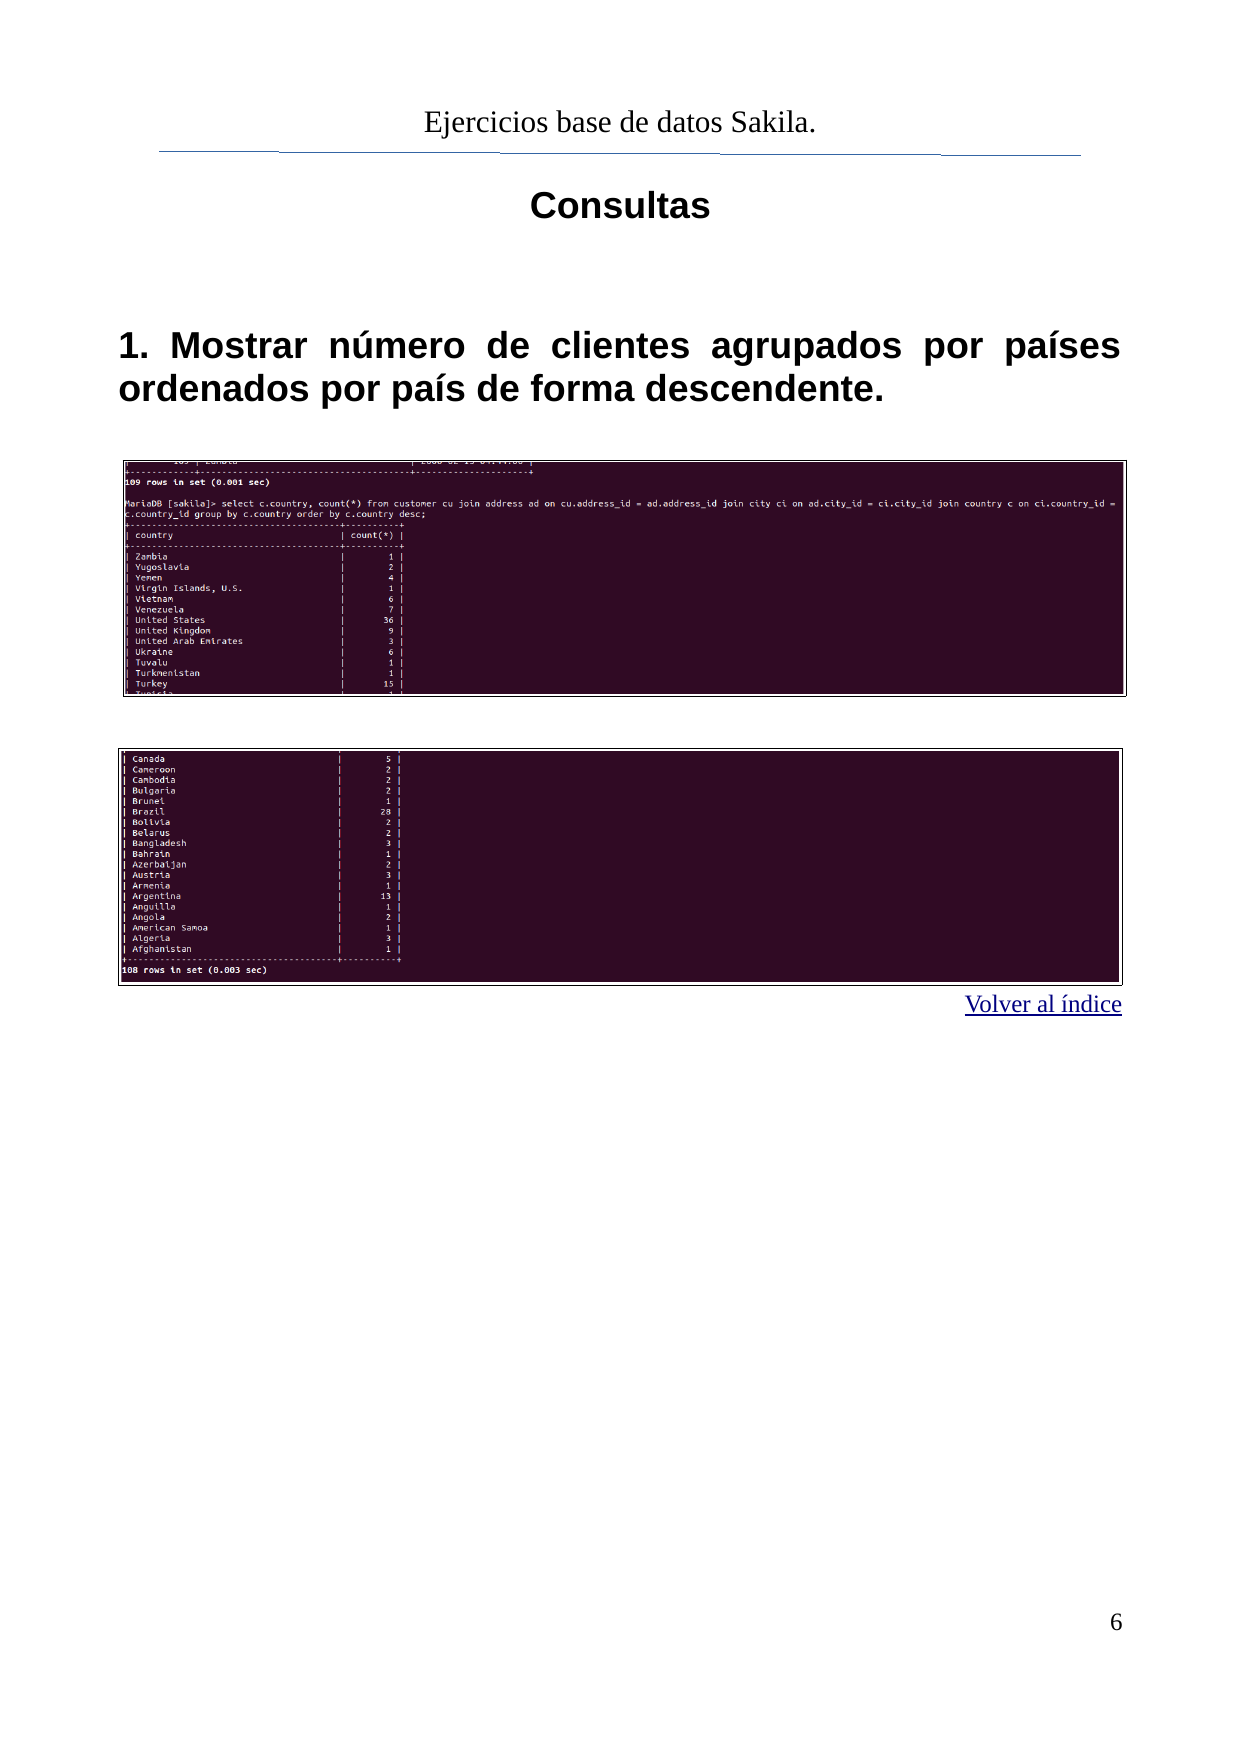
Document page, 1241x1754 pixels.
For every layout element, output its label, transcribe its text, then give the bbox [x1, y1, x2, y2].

text [119, 749, 1122, 985]
picture [121, 751, 1119, 982]
text Volver al índice [118, 986, 1122, 1018]
subtitle 1. Mostrar número de clientes agrupados por países ordenados por país de forma descendente. [118, 323, 1122, 410]
picture [125, 462, 1124, 694]
subtitle Consultas [118, 183, 1122, 226]
